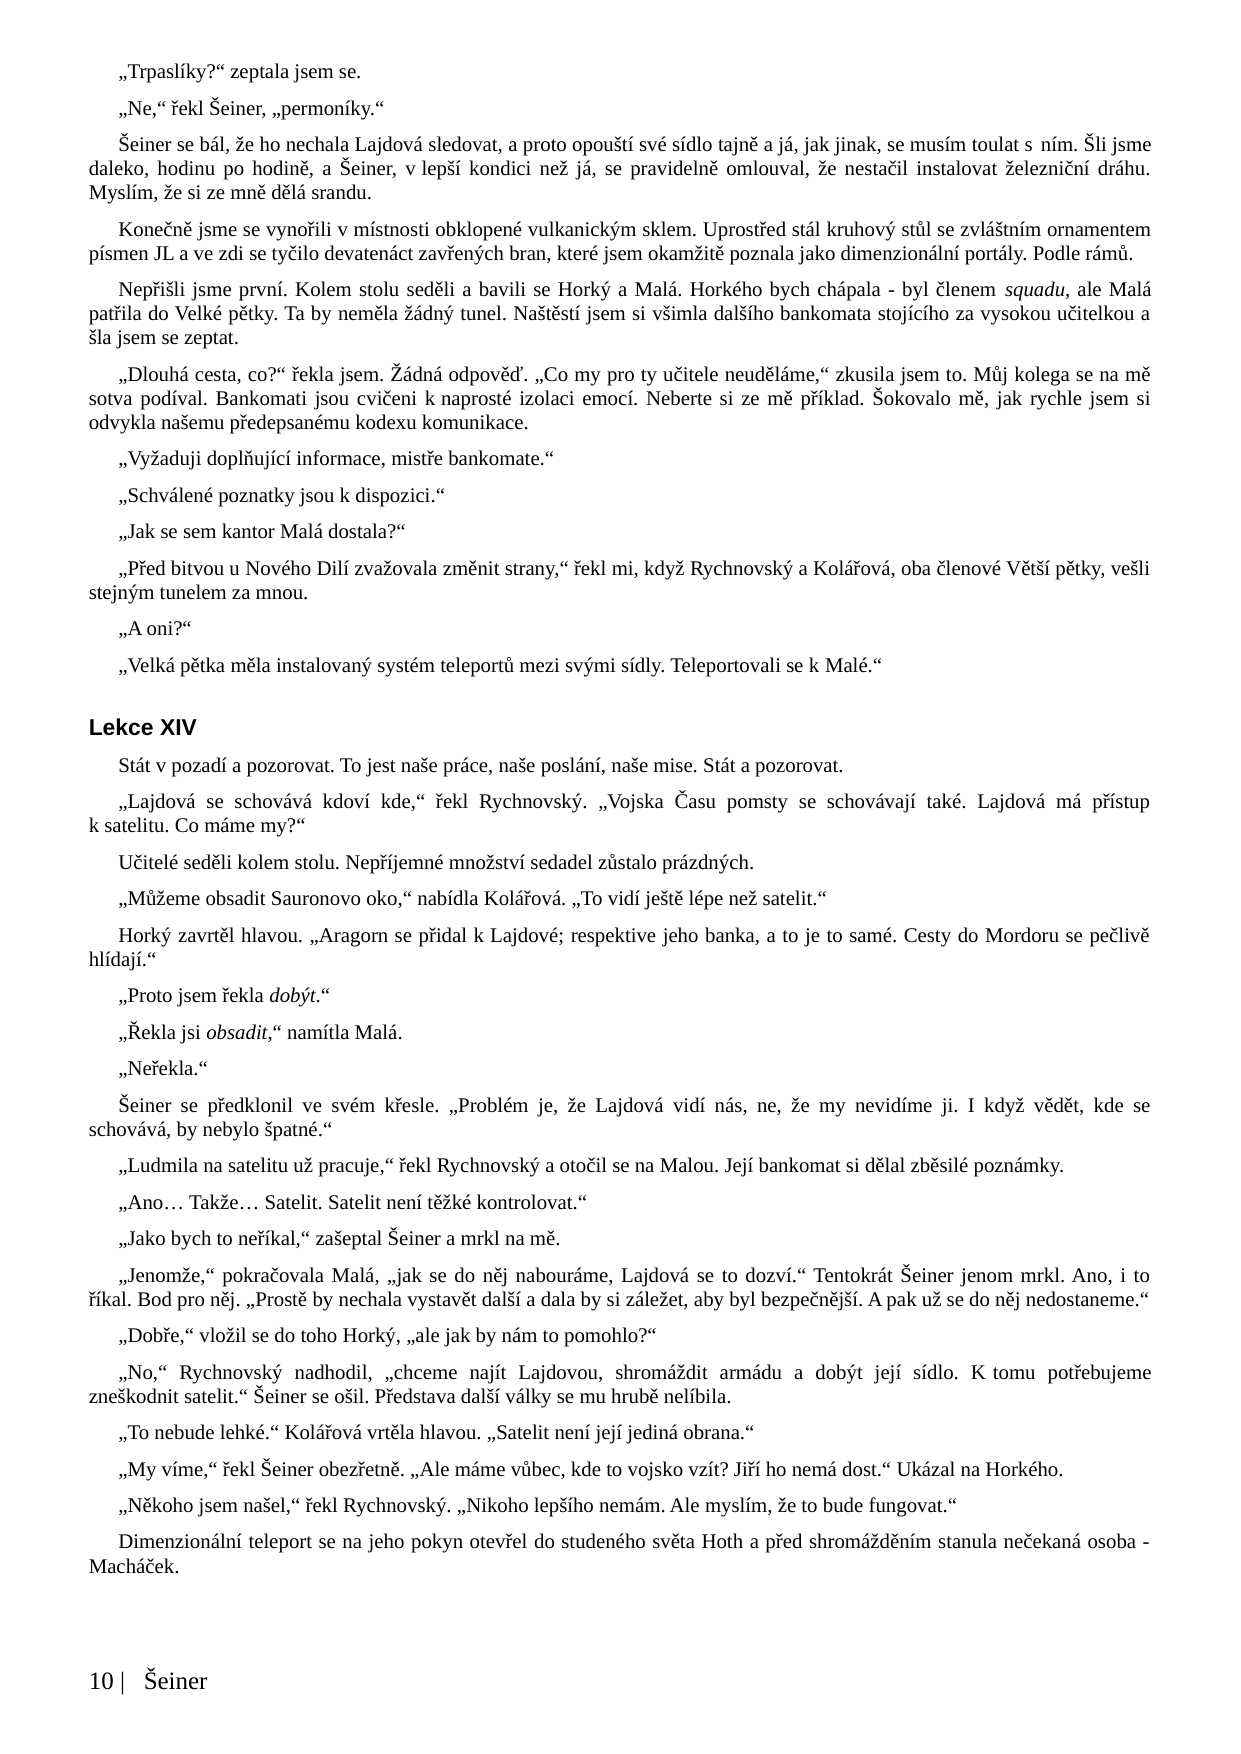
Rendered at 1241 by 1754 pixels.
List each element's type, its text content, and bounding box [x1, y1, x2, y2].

text Šeiner se bál, že ho nechala Lajdová sledovat, a proto opouští své sídlo tajně a já, jak jinak, se musím toulat s ním. Šli jsme daleko, hodinu po hodině, a Šeiner, v lepší kondici než já, se pravidelně omlouval, že nestačil instalovat železniční dráhu. Myslím, že si ze mně dělá srandu. [88, 132, 1152, 204]
text „Jenomže,“ pokračovala Malá, „jak se do něj nabouráme, Lajdová se to dozví.“ Tentokrát Šeiner jenom mrkl. Ano, i to říkal. Bod pro něj. „Prostě by nechala vystavět další a dala by si záležet, aby byl bezpečnější. A pak už se do něj nedostaneme.“ [88, 1263, 1152, 1311]
text Nepřišli jsme první. Kolem stolu seděli a bavili se Horký a Malá. Horkého bych chápala - byl členem squadu, ale Malá patřila do Velké pětky. Ta by neměla žádný tunel. Naštěstí jsem si všimla dalšího bankomata stojícího za vysokou učitelkou a šla jsem se zeptat. [88, 277, 1152, 349]
text „Dobře,“ vložil se do toho Horký, „ale jak by nám to pomohlo?“ [88, 1323, 1152, 1347]
text „Někoho jsem našel,“ řekl Rychnovský. „Nikoho lepšího nemám. Ale myslím, že to bude fungovat.“ [88, 1493, 1152, 1517]
text Dimenzionální teleport se na jeho pokyn otevřel do studeného světa Hoth a před shromážděním stanula nečekaná osoba - Macháček. [88, 1529, 1152, 1578]
text „Jak se sem kantor Malá dostala?“ [88, 519, 1152, 543]
text „Trpaslíky?“ zeptala jsem se. [88, 59, 1152, 83]
text „My víme,“ řekl Šeiner obezřetně. „Ale máme vůbec, kde to vojsko vzít? Jiří ho nemá dost.“ Ukázal na Horkého. [88, 1457, 1152, 1481]
text „Neřekla.“ [88, 1056, 1152, 1080]
text Konečně jsme se vynořili v místnosti obklopené vulkanickým sklem. Uprostřed stál kruhový stůl se zvláštním ornamentem písmen JL a ve zdi se tyčilo devatenáct zavřených bran, které jsem okamžitě poznala jako dimenzionální portály. Podle rámů. [88, 217, 1152, 265]
text „Jako bych to neříkal,“ zašeptal Šeiner a mrkl na mě. [88, 1226, 1152, 1250]
text „Před bitvou u Nového Dilí zvažovala změnit strany,“ řekl mi, když Rychnovský a Kolářová, oba členové Větší pětky, vešli stejným tunelem za mnou. [88, 556, 1152, 604]
text „Proto jsem řekla dobýt.“ [88, 983, 1152, 1007]
text Stát v pozadí a pozorovat. To jest naše práce, naše poslání, naše mise. Stát a pozorovat. [88, 753, 1152, 777]
text „Řekla jsi obsadit,“ namítla Malá. [88, 1020, 1152, 1044]
text Lekce XIV [88, 714, 1152, 740]
text „No,“ Rychnovský nadhodil, „chceme najít Lajdovou, shromáždit armádu a dobýt její sídlo. K tomu potřebujeme zneškodnit satelit.“ Šeiner se ošil. Představa další války se mu hrubě nelíbila. [88, 1359, 1152, 1408]
text „Ano… Takže… Satelit. Satelit není těžké kontrolovat.“ [88, 1190, 1152, 1214]
text „Můžeme obsadit Sauronovo oko,“ nabídla Kolářová. „To vidí ještě lépe než satelit.“ [88, 886, 1152, 910]
text „Lajdová se schovává kdoví kde,“ řekl Rychnovský. „Vojska Času pomsty se schovávají také. Lajdová má přístup k satelitu. Co máme my?“ [88, 789, 1152, 837]
text „To nebude lehké.“ Kolářová vrtěla hlavou. „Satelit není její jediná obrana.“ [88, 1420, 1152, 1444]
text „Vyžaduji doplňující informace, mistře bankomate.“ [88, 446, 1152, 470]
text Horký zavrtěl hlavou. „Aragorn se přidal k Lajdové; respektive jeho banka, a to je to samé. Cesty do Mordoru se pečlivě hlídají.“ [88, 923, 1152, 971]
text „Ne,“ řekl Šeiner, „permoníky.“ [88, 96, 1152, 119]
text „Dlouhá cesta, co?“ řekla jsem. Žádná odpověď. „Co my pro ty učitele neuděláme,“ zkusila jsem to. Můj kolega se na mě sotva podíval. Bankomati jsou cvičeni k naprosté izolaci emocí. Neberte si ze mě příklad. Šokovalo mě, jak rychle jsem si odvykla našemu předepsanému kodexu komunikace. [88, 362, 1152, 434]
text Šeiner se předklonil ve svém křesle. „Problém je, že Lajdová vidí nás, ne, že my nevidíme ji. I když vědět, kde se schovává, by nebylo špatné.“ [88, 1093, 1152, 1141]
text „Schválené poznatky jsou k dispozici.“ [88, 483, 1152, 507]
text „Velká pětka měla instalovaný systém teleportů mezi svými sídly. Teleportovali se k Malé.“ [88, 653, 1152, 677]
text „Ludmila na satelitu už pracuje,“ řekl Rychnovský a otočil se na Malou. Její bankomat si dělal zběsilé poznámky. [88, 1153, 1152, 1177]
text Učitelé seděli kolem stolu. Nepříjemné množství sedadel zůstalo prázdných. [88, 850, 1152, 874]
text „A oni?“ [88, 616, 1152, 640]
